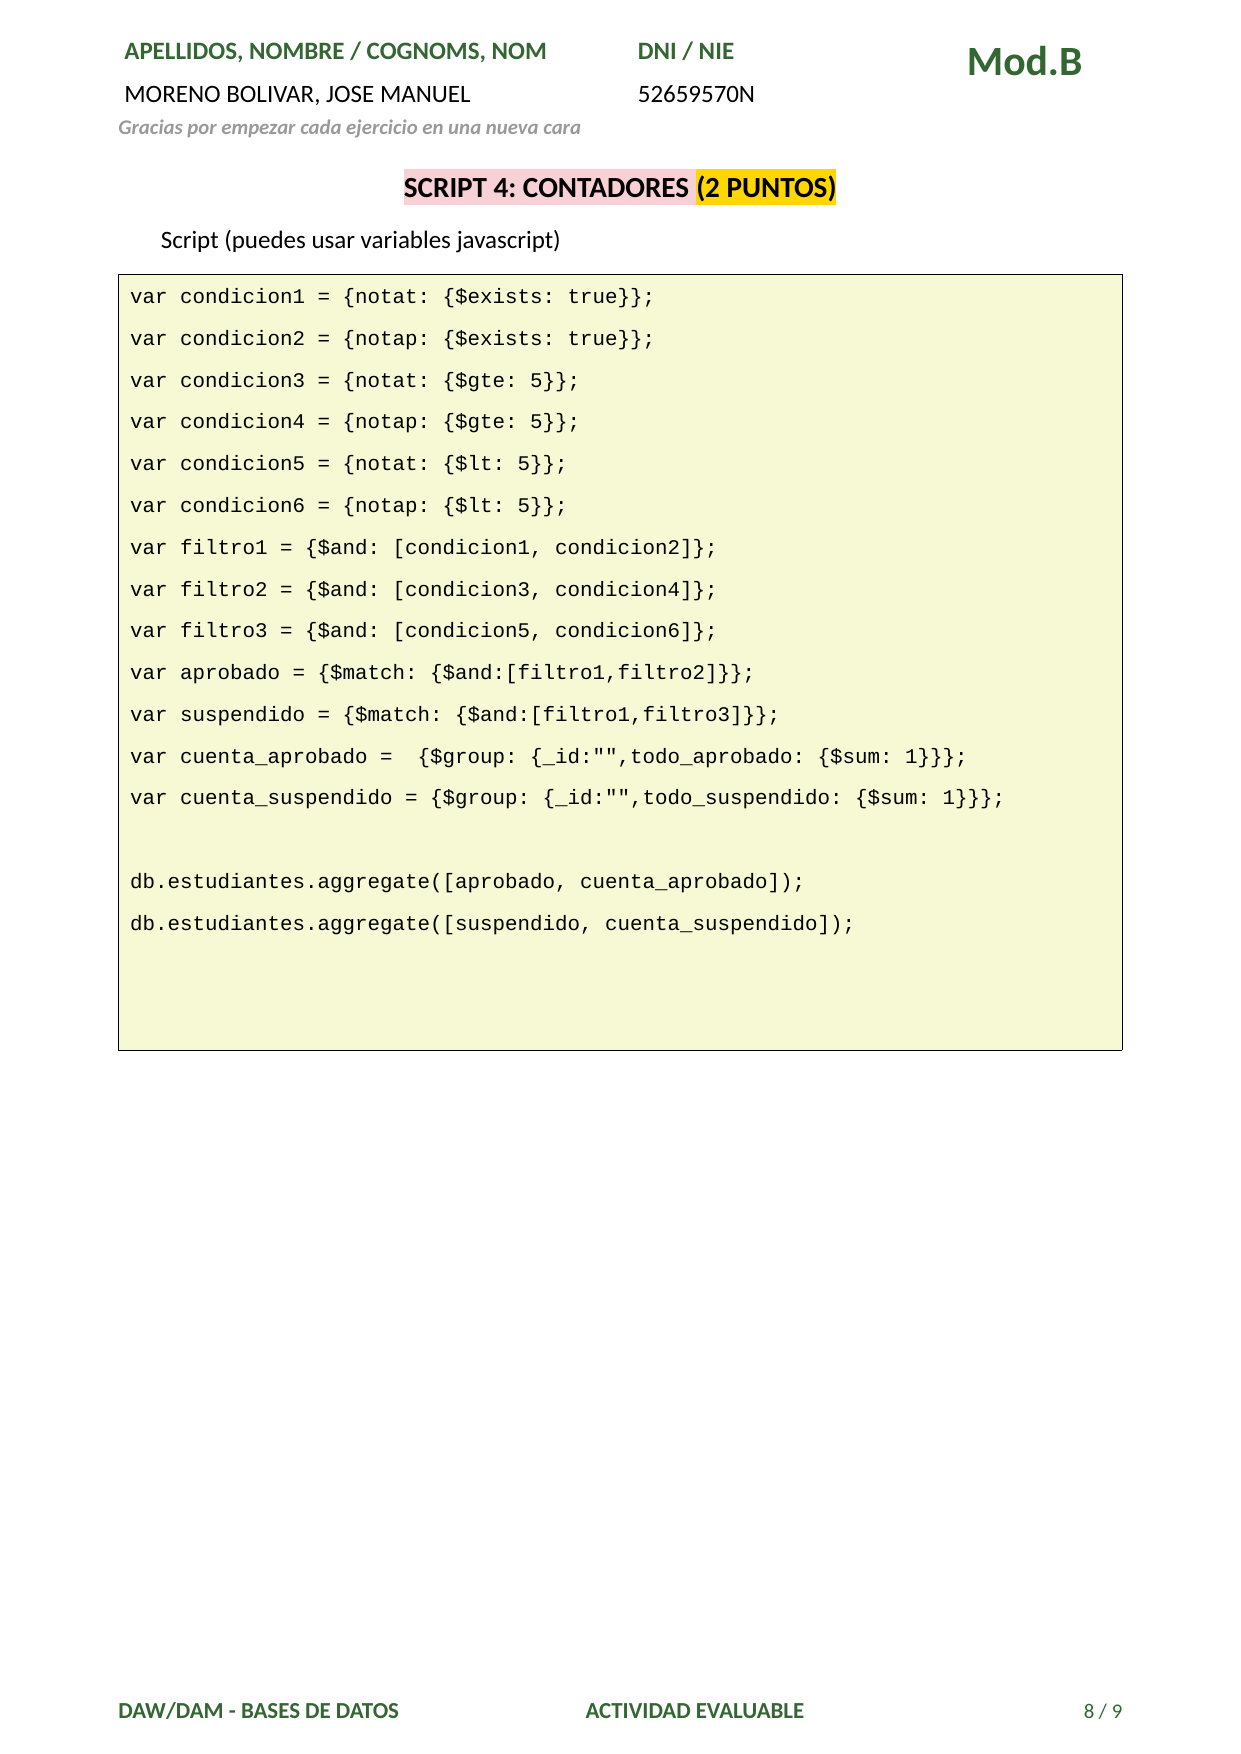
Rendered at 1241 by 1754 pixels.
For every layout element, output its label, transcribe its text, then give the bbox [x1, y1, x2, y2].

text SCRIPT 4: CONTADORES (2 PUNTOS) [118, 169, 1122, 205]
text Script (puedes usar variables javascript) [161, 225, 1122, 255]
table_header var condicion1 = {notat: {$exists: true}}; var condicion2 = {notap: {$exists: true}}; var condicion3 = {notat: {$gte: 5}}; var condicion4 = {notap: {$gte: 5}}; var condicion5 = {notat: {$lt: 5}}; var condicion6 = {notap: {$lt: 5}}; var filtro1 = {$and: [condicion1, condicion2]}; var filtro2 = {$and: [condicion3, condicion4]}; var filtro3 = {$and: [condicion5, condicion6]}; var aprobado = {$match: {$and:[filtro1,filtro2]}}; var suspendido = {$match: {$and:[filtro1,filtro3]}}; var cuenta_aprobado = {$group: {_id:"",todo_aprobado: {$sum: 1}}}; var cuenta_suspendido = {$group: {_id:"",todo_suspendido: {$sum: 1}}}; db.estudiantes.aggregate([aprobado, cuenta_aprobado]); db.estudiantes.aggregate([suspendido, cuenta_suspendido]); [119, 275, 1122, 1050]
